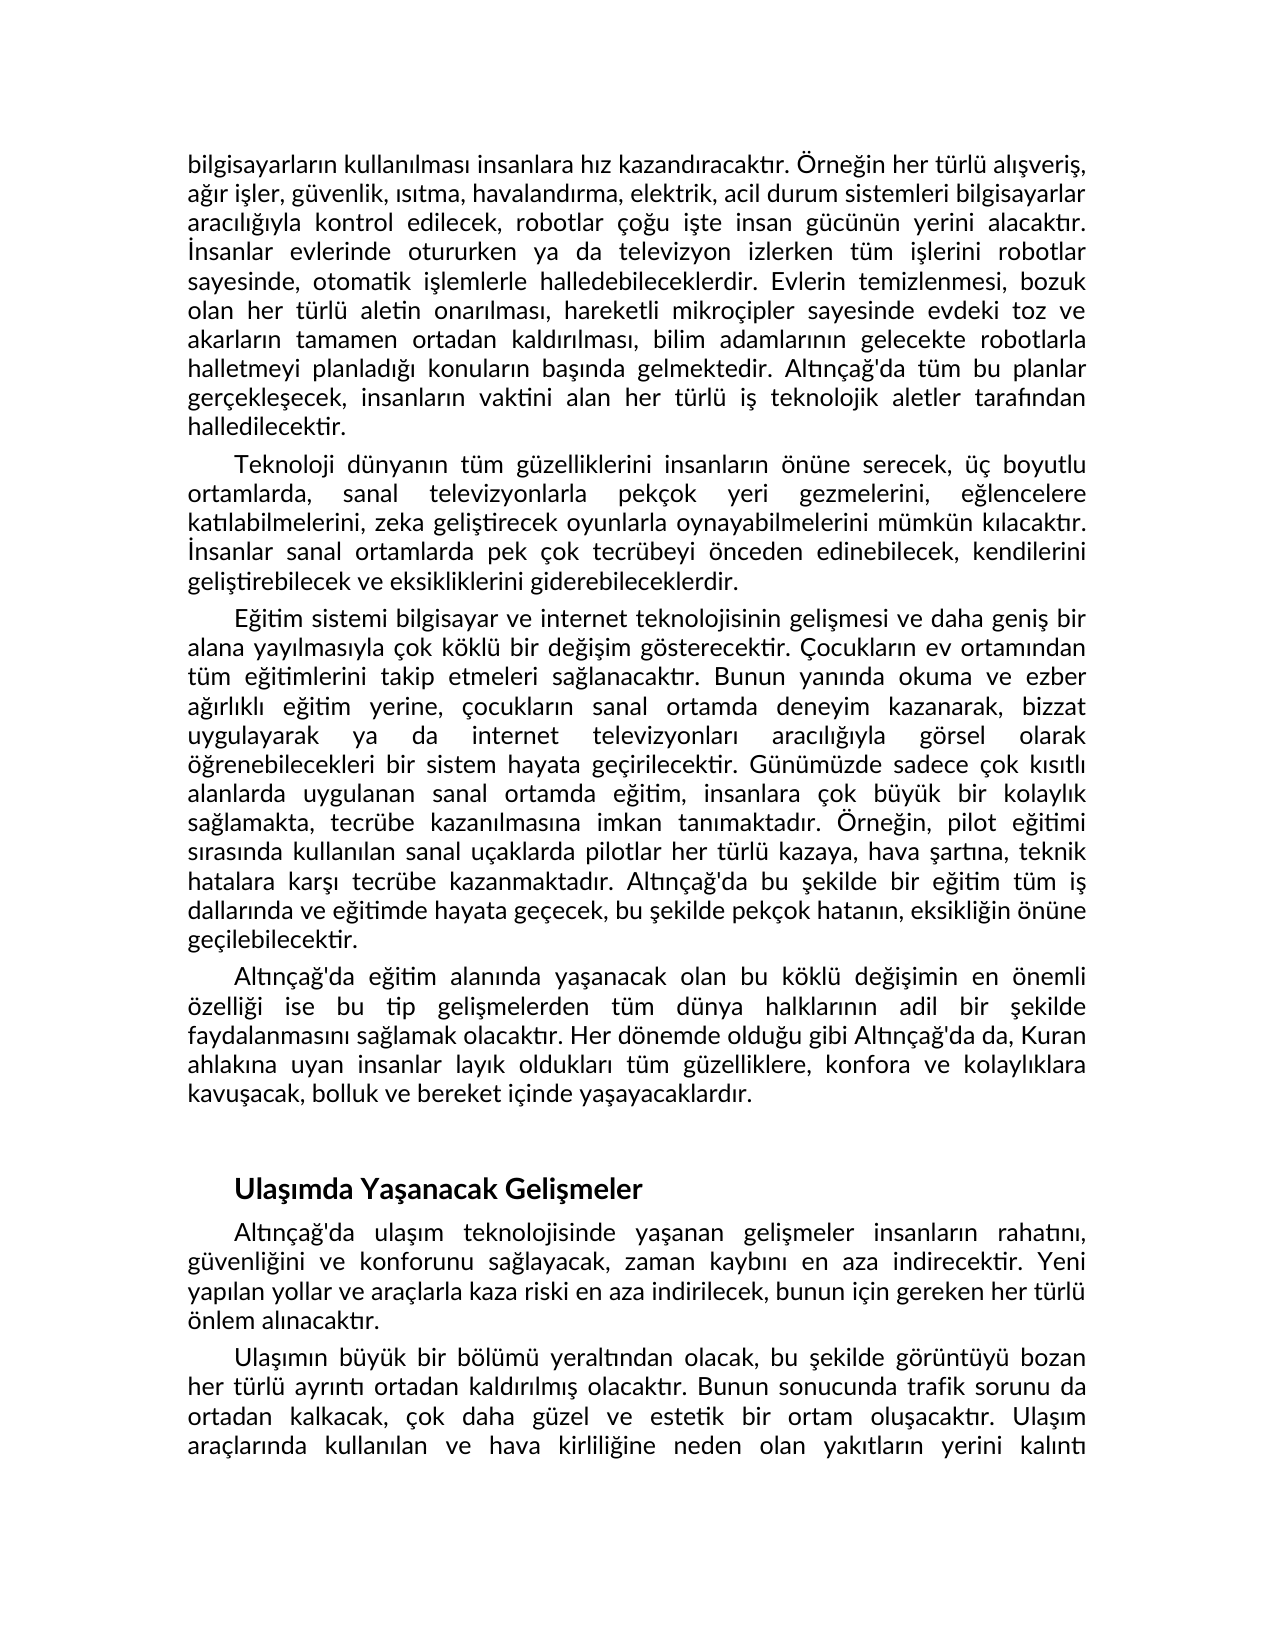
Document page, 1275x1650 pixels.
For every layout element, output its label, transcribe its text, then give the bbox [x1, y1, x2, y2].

text bilgisayarların kullanılması insanlara hız kazandıracaktır. Örneğin her türlü alışveriş, ağır işler, güvenlik, ısıtma, havalandırma, elektrik, acil durum sistemleri bilgisayarlar aracılığıyla kontrol edilecek, robotlar çoğu işte insan gücünün yerini alacaktır. İnsanlar evlerinde otururken ya da televizyon izlerken tüm işlerini robotlar sayesinde, otomatik işlemlerle halledebileceklerdir. Evlerin temizlenmesi, bozuk olan her türlü aletin onarılması, hareketli mikroçipler sayesinde evdeki toz ve akarların tamamen ortadan kaldırılması, bilim adamlarının gelecekte robotlarla halletmeyi planladığı konuların başında gelmektedir. Altınçağ'da tüm bu planlar gerçekleşecek, insanların vaktini alan her türlü iş teknolojik aletler tarafından halledilecektir. [187, 150, 1087, 442]
text Teknoloji dünyanın tüm güzelliklerini insanların önüne serecek, üç boyutlu ortamlarda, sanal televizyonlarla pekçok yeri gezmelerini, eğlencelere katılabilmelerini, zeka geliştirecek oyunlarla oynayabilmelerini mümkün kılacaktır. İnsanlar sanal ortamlarda pek çok tecrübeyi önceden edinebilecek, kendilerini geliştirebilecek ve eksikliklerini giderebileceklerdir. [187, 450, 1087, 596]
text Ulaşımın büyük bir bölümü yeraltından olacak, bu şekilde görüntüyü bozan her türlü ayrıntı ortadan kaldırılmış olacaktır. Bunun sonucunda trafik sorunu da ortadan kalkacak, çok daha güzel ve estetik bir ortam oluşacaktır. Ulaşım araçlarında kullanılan ve hava kirliliğine neden olan yakıtların yerini kalıntı [187, 1343, 1087, 1460]
subtitle Ulaşımda Yaşanacak Gelişmeler [187, 1171, 1087, 1206]
text Eğitim sistemi bilgisayar ve internet teknolojisinin gelişmesi ve daha geniş bir alana yayılmasıyla çok köklü bir değişim gösterecektir. Çocukların ev ortamından tüm eğitimlerini takip etmeleri sağlanacaktır. Bunun yanında okuma ve ezber ağırlıklı eğitim yerine, çocukların sanal ortamda deneyim kazanarak, bizzat uygulayarak ya da internet televizyonları aracılığıyla görsel olarak öğrenebilecekleri bir sistem hayata geçirilecektir. Günümüzde sadece çok kısıtlı alanlarda uygulanan sanal ortamda eğitim, insanlara çok büyük bir kolaylık sağlamakta, tecrübe kazanılmasına imkan tanımaktadır. Örneğin, pilot eğitimi sırasında kullanılan sanal uçaklarda pilotlar her türlü kazaya, hava şartına, teknik hatalara karşı tecrübe kazanmaktadır. Altınçağ'da bu şekilde bir eğitim tüm iş dallarında ve eğitimde hayata geçecek, bu şekilde pekçok hatanın, eksikliğin önüne geçilebilecektir. [187, 604, 1087, 954]
text Altınçağ'da eğitim alanında yaşanacak olan bu köklü değişimin en önemli özelliği ise bu tip gelişmelerden tüm dünya halklarının adil bir şekilde faydalanmasını sağlamak olacaktır. Her dönemde olduğu gibi Altınçağ'da da, Kuran ahlakına uyan insanlar layık oldukları tüm güzelliklere, konfora ve kolaylıklara kavuşacak, bolluk ve bereket içinde yaşayacaklardır. [187, 962, 1087, 1108]
text Altınçağ'da ulaşım teknolojisinde yaşanan gelişmeler insanların rahatını, güvenliğini ve konforunu sağlayacak, zaman kaybını en aza indirecektir. Yeni yapılan yollar ve araçlarla kaza riski en aza indirilecek, bunun için gereken her türlü önlem alınacaktır. [187, 1218, 1087, 1335]
